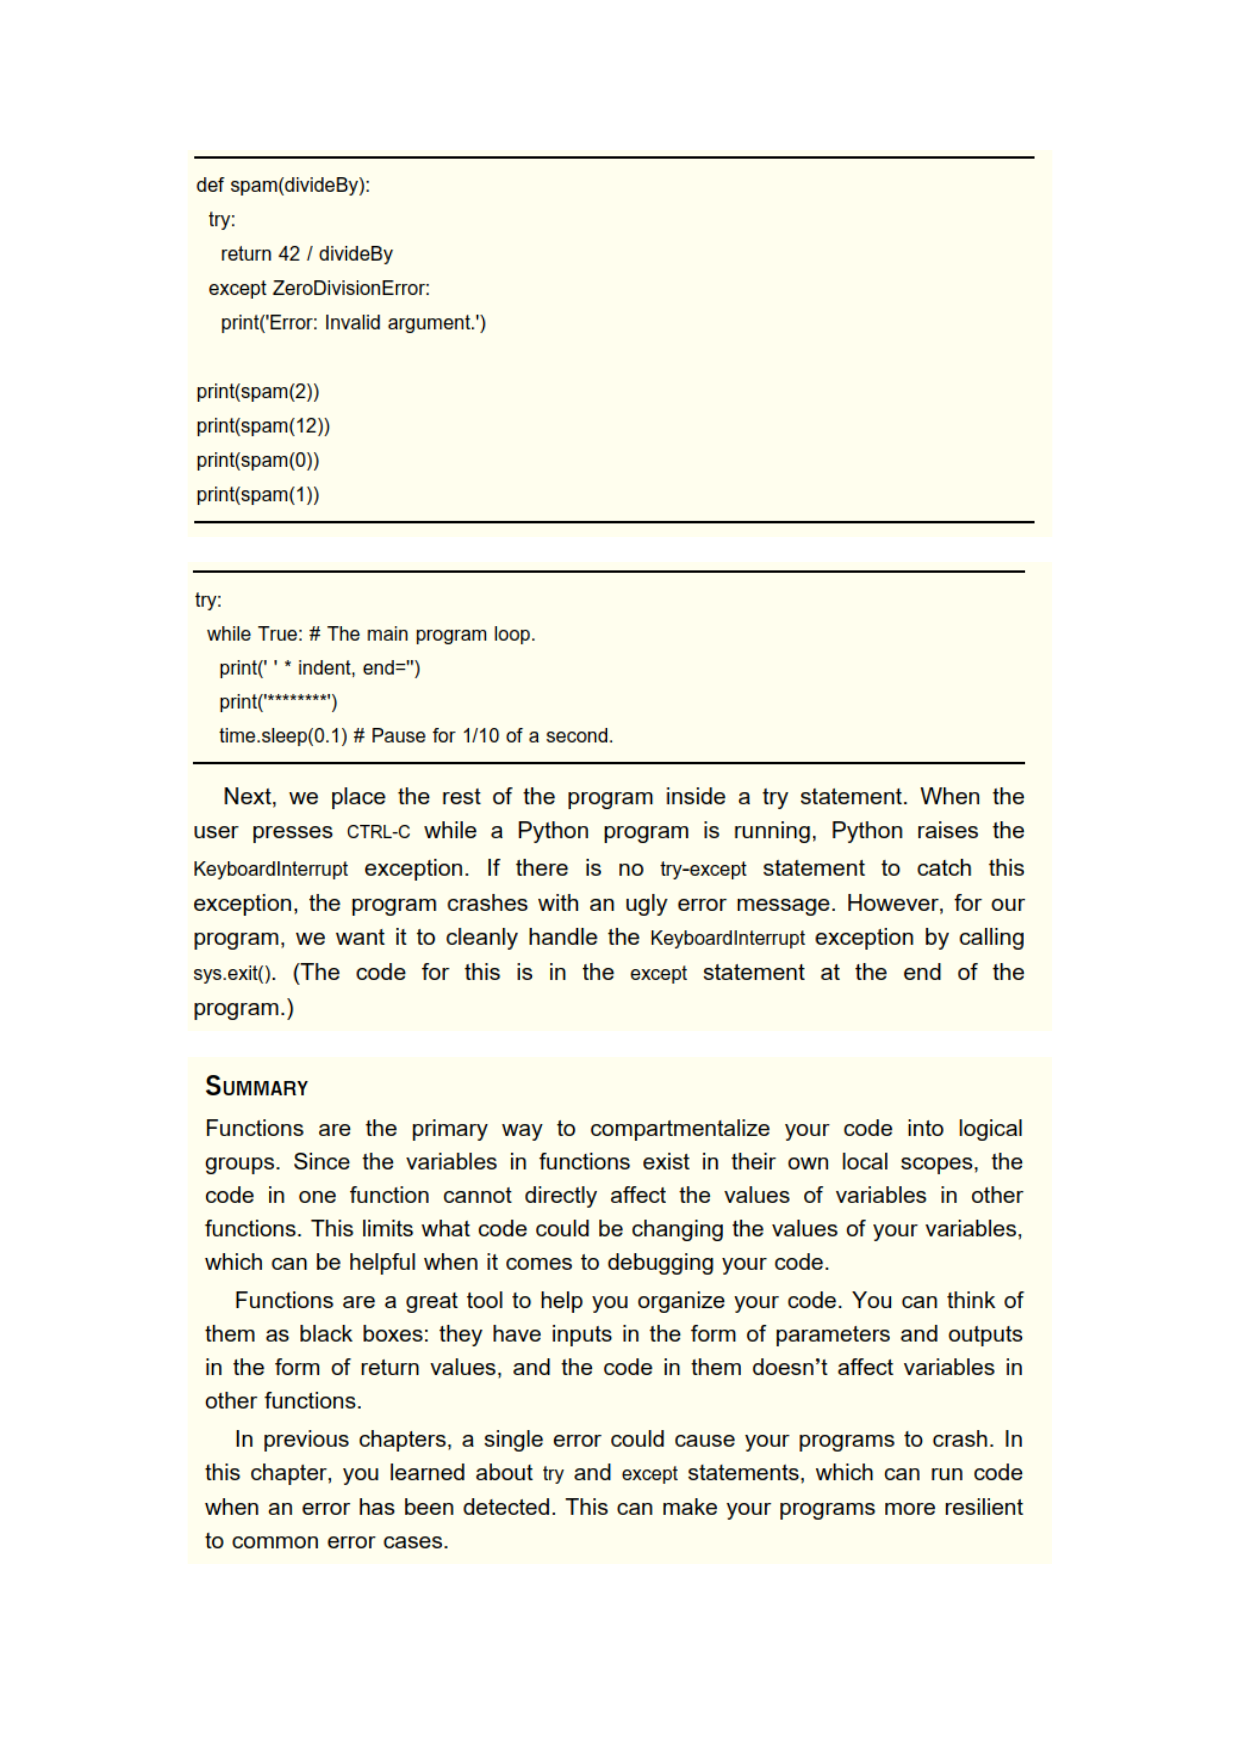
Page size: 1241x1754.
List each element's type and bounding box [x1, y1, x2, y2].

picture [187, 1057, 1052, 1564]
picture [187, 150, 1053, 537]
picture [187, 562, 1053, 1031]
